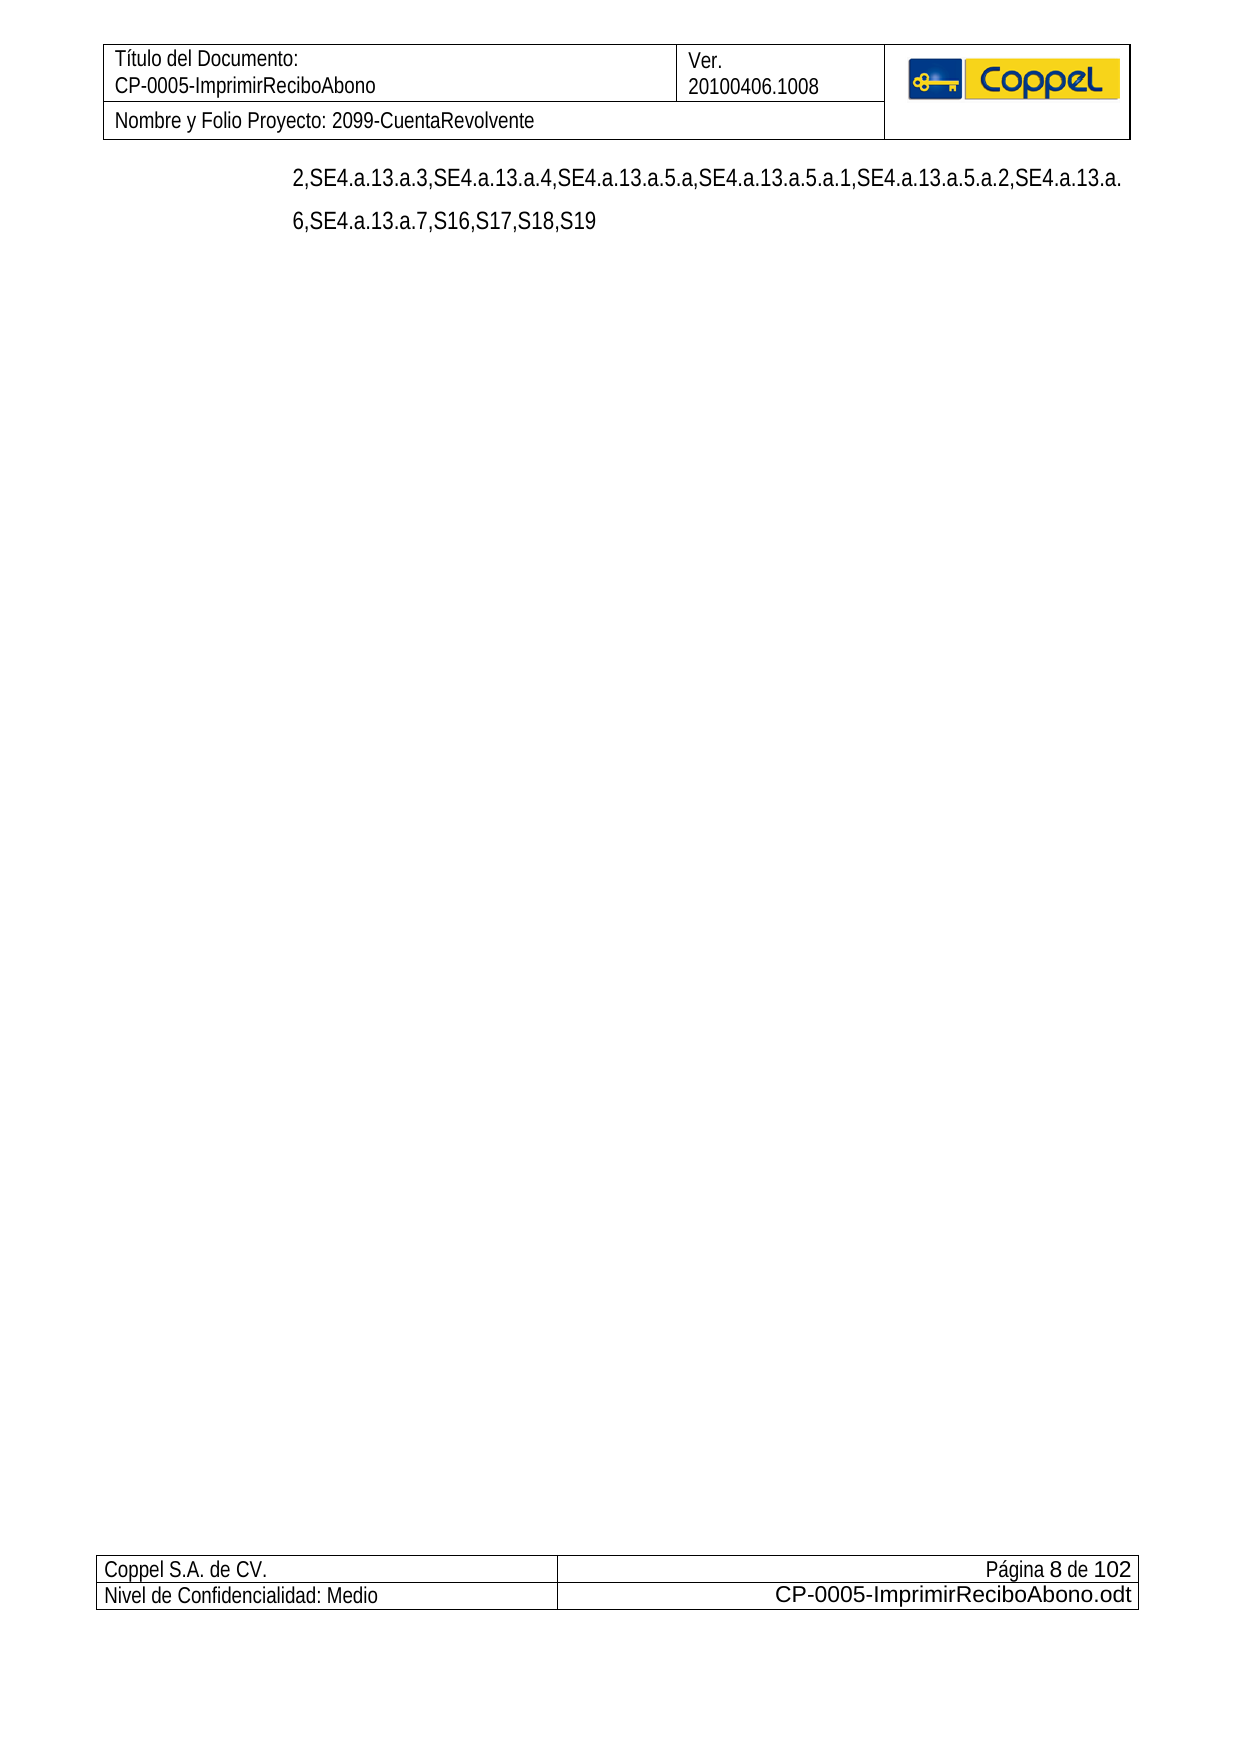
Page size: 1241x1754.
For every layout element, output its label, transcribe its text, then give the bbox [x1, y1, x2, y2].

list 2,SE4.a.13.a.3,SE4.a.13.a.4,SE4.a.13.a.5.a,SE4.a.13.a.5.a.1,SE4.a.13.a.5.a.2,SE4.a.13.a.6,SE4.a.13.a.7,S16,S17,S18,S19 [255, 163, 1131, 235]
